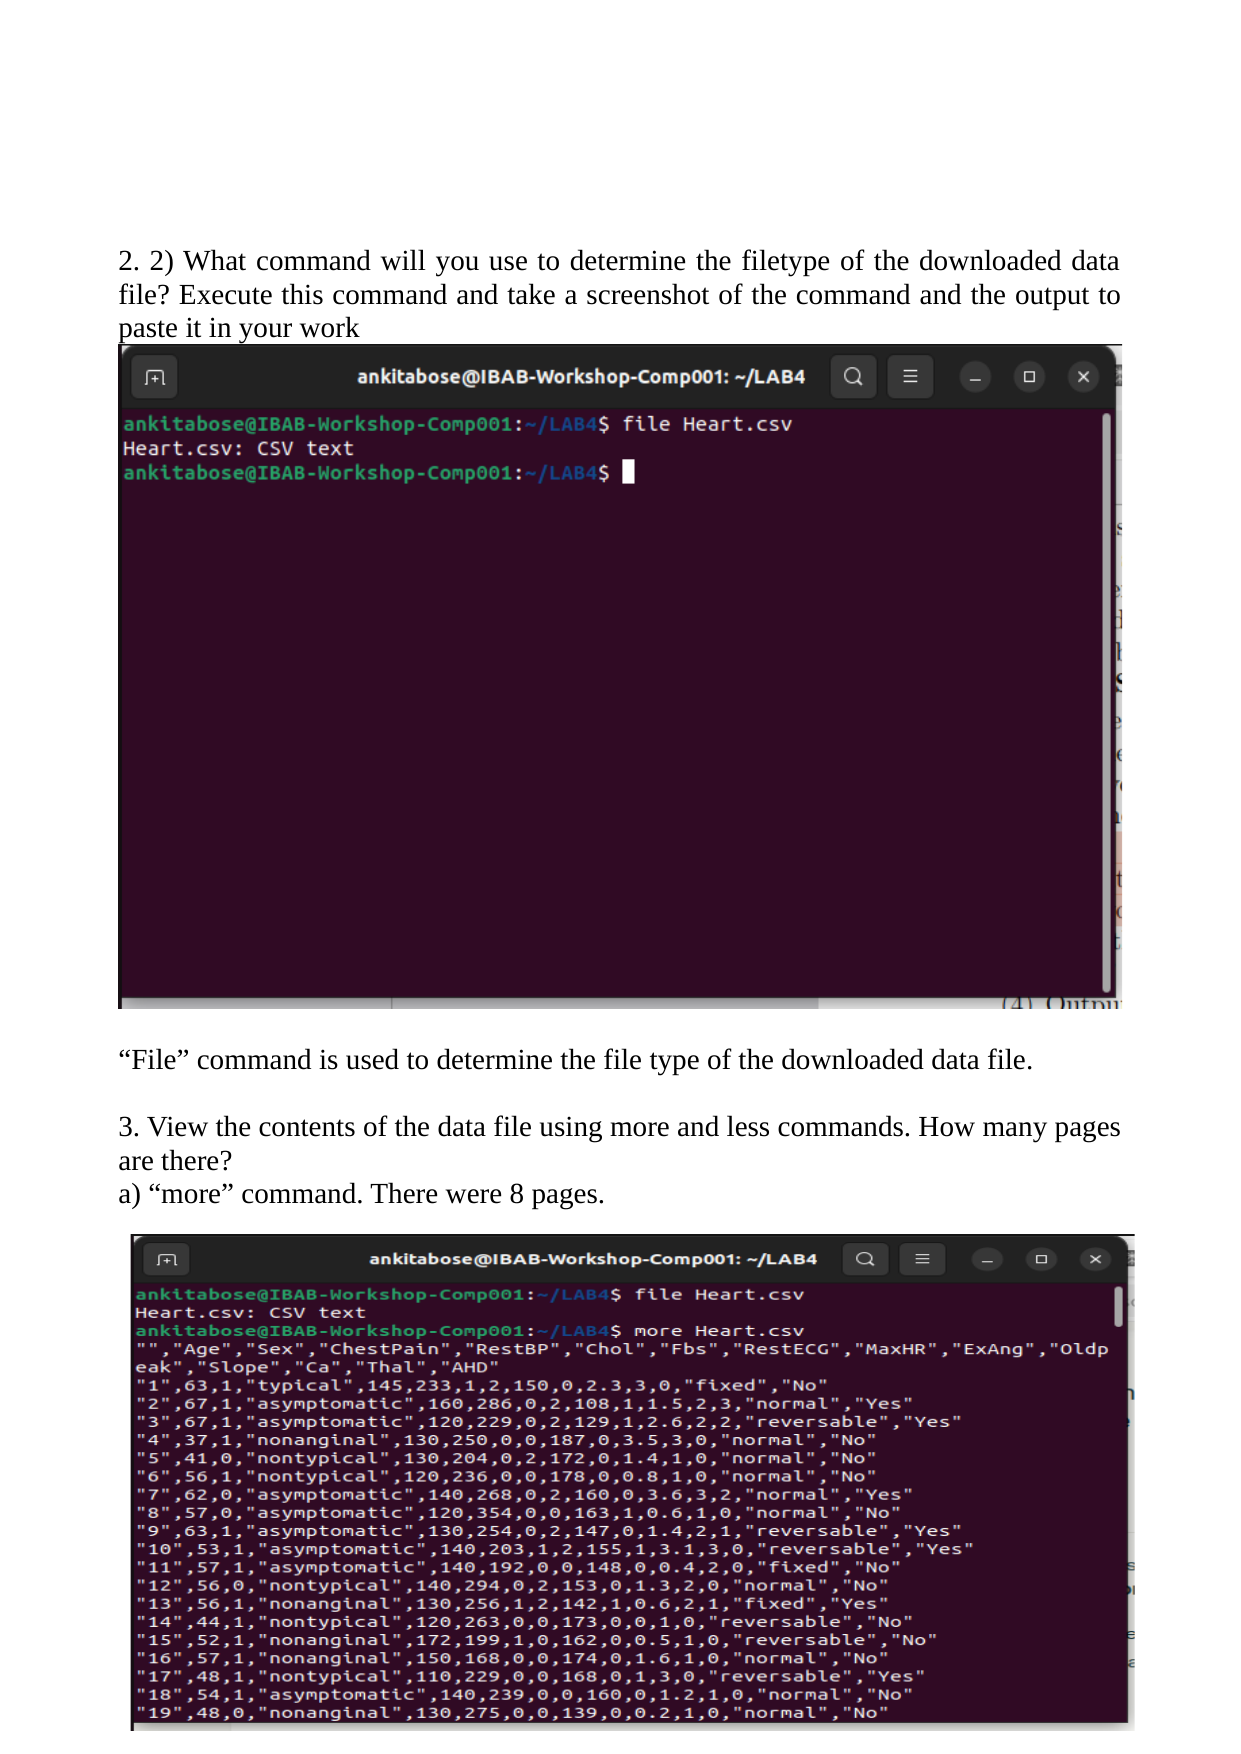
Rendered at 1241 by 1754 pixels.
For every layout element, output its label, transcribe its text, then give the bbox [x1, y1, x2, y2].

picture [118, 344, 1123, 1009]
picture [130, 1234, 1135, 1731]
text 2. 2) What command will you use to determine the filetype of the downloaded data file? Execute this command and take a screenshot of the command and the output to paste it in your work [118, 243, 1122, 344]
text a) “more” command. There were 8 pages. [118, 1177, 1122, 1210]
text “File” command is used to determine the file type of the downloaded data file. [118, 1042, 1122, 1076]
text 3. View the contents of the data file using more and less commands. How many pages are there? [118, 1109, 1122, 1177]
